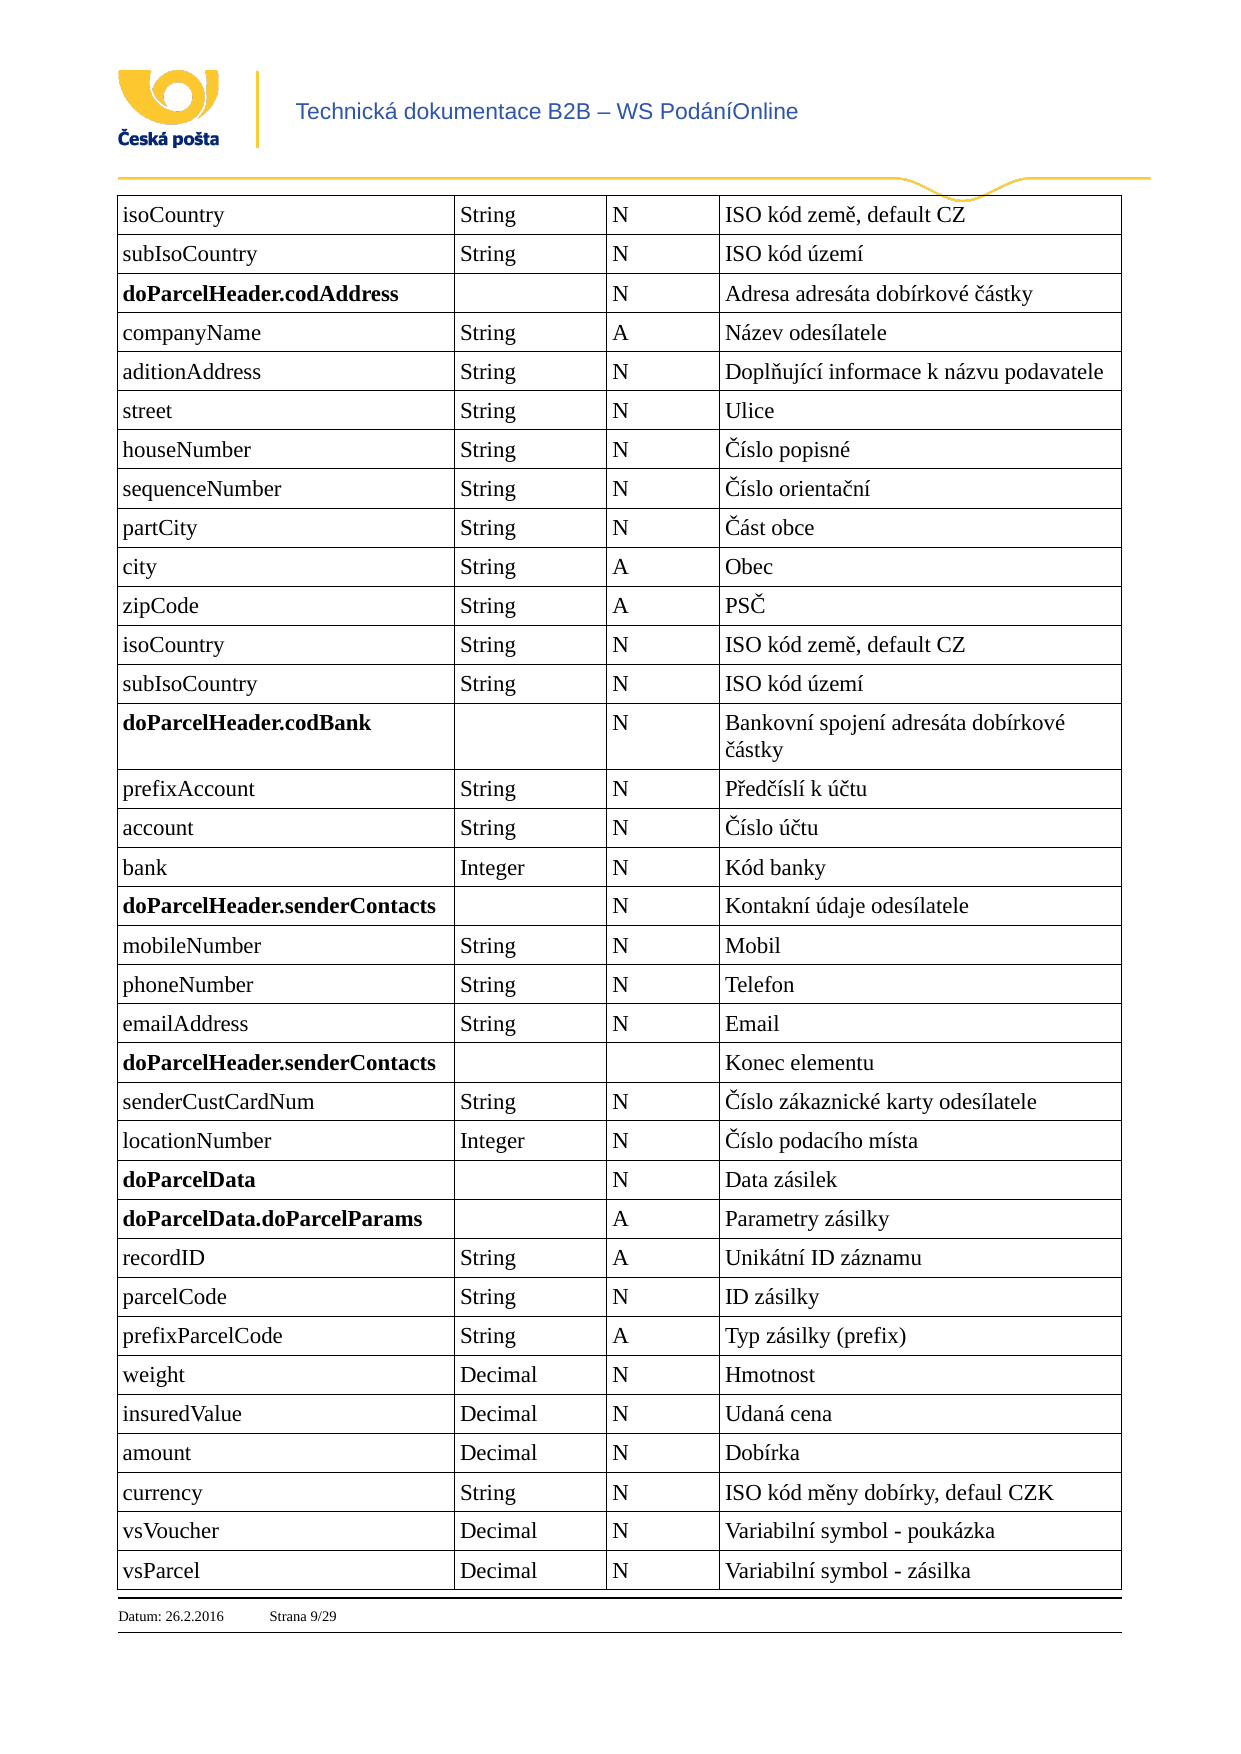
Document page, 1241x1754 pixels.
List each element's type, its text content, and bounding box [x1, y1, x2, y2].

table_cell A [607, 313, 719, 351]
table_cell [455, 1161, 606, 1198]
table_cell Doplňující informace k názvu podavatele [720, 352, 1121, 390]
table_cell Data zásilek [720, 1161, 1121, 1198]
table_cell houseNumber [118, 430, 454, 468]
table_cell ISO kód území [720, 665, 1121, 703]
table_cell Číslo podacího místa [720, 1121, 1121, 1159]
table_cell ISO kód země, default CZ [720, 626, 1121, 664]
table_cell N [607, 196, 719, 234]
table_cell N [607, 626, 719, 664]
table_cell vsParcel [118, 1551, 454, 1589]
table_cell N [607, 1004, 719, 1042]
table_cell N [607, 1473, 719, 1511]
table_cell String [455, 548, 606, 586]
table_cell subIsoCountry [118, 665, 454, 703]
table_cell N [607, 469, 719, 507]
table_cell phoneNumber [118, 965, 454, 1003]
table_cell String [455, 665, 606, 703]
table_cell N [607, 1395, 719, 1433]
table_cell ISO kód území [720, 235, 1121, 273]
table_cell Telefon [720, 965, 1121, 1003]
table_cell String [455, 1473, 606, 1511]
table_cell amount [118, 1434, 454, 1472]
table_cell String [455, 391, 606, 429]
picture [118, 70, 219, 148]
table_cell N [607, 665, 719, 703]
table_cell Integer [455, 848, 606, 886]
table_cell doParcelHeader.codBank [118, 704, 454, 769]
table_cell [455, 887, 606, 925]
table_cell Číslo orientační [720, 469, 1121, 507]
table_cell Kód banky [720, 848, 1121, 886]
table_cell insuredValue [118, 1395, 454, 1433]
table_cell Decimal [455, 1356, 606, 1394]
table_cell N [607, 965, 719, 1003]
table_cell String [455, 965, 606, 1003]
table_cell N [607, 1356, 719, 1394]
table_cell [455, 1200, 606, 1238]
table_cell Dobírka [720, 1434, 1121, 1472]
table_cell companyName [118, 313, 454, 351]
table_cell prefixParcelCode [118, 1317, 454, 1355]
table_cell String [455, 770, 606, 808]
table_cell String [455, 509, 606, 546]
table_cell N [607, 1551, 719, 1589]
table_cell [607, 1043, 719, 1081]
table_cell locationNumber [118, 1121, 454, 1159]
table_cell String [455, 352, 606, 390]
table_cell N [607, 235, 719, 273]
table_cell Udaná cena [720, 1395, 1121, 1433]
table_cell String [455, 926, 606, 964]
picture [118, 177, 1151, 202]
table_cell A [607, 1239, 719, 1277]
table_cell N [607, 1512, 719, 1550]
table_cell Decimal [455, 1395, 606, 1433]
table_cell Variabilní symbol - zásilka [720, 1551, 1121, 1589]
table_cell Mobil [720, 926, 1121, 964]
table_cell doParcelHeader.senderContacts [118, 1043, 454, 1081]
table_cell String [455, 196, 606, 234]
table_cell senderCustCardNum [118, 1083, 454, 1120]
table_cell Decimal [455, 1551, 606, 1589]
table_cell emailAddress [118, 1004, 454, 1042]
table_cell N [607, 704, 719, 769]
table_cell Hmotnost [720, 1356, 1121, 1394]
table_cell Parametry zásilky [720, 1200, 1121, 1238]
table_cell A [607, 1200, 719, 1238]
table_cell street [118, 391, 454, 429]
table_cell N [607, 1278, 719, 1316]
table_cell recordID [118, 1239, 454, 1277]
table_cell Část obce [720, 509, 1121, 546]
table_cell zipCode [118, 587, 454, 624]
table_cell [455, 1043, 606, 1081]
table_cell prefixAccount [118, 770, 454, 808]
table_cell N [607, 887, 719, 925]
table_cell N [607, 848, 719, 886]
table_cell vsVoucher [118, 1512, 454, 1550]
table_cell account [118, 809, 454, 847]
table_cell currency [118, 1473, 454, 1511]
table_cell bank [118, 848, 454, 886]
table_cell String [455, 626, 606, 664]
table_cell Číslo účtu [720, 809, 1121, 847]
table_cell String [455, 469, 606, 507]
table_cell String [455, 809, 606, 847]
table_cell ISO kód země, default CZ [720, 196, 1121, 234]
table_cell Číslo zákaznické karty odesílatele [720, 1083, 1121, 1120]
table_cell N [607, 1121, 719, 1159]
table_cell [455, 274, 606, 312]
table_cell String [455, 1317, 606, 1355]
table_cell N [607, 1434, 719, 1472]
table_cell Integer [455, 1121, 606, 1159]
table_cell [455, 704, 606, 769]
table_cell Unikátní ID záznamu [720, 1239, 1121, 1277]
table_cell Typ zásilky (prefix) [720, 1317, 1121, 1355]
table_cell doParcelData [118, 1161, 454, 1198]
table_cell N [607, 770, 719, 808]
table_cell A [607, 548, 719, 586]
table_cell String [455, 1004, 606, 1042]
table_cell String [455, 235, 606, 273]
table_cell Kontakní údaje odesílatele [720, 887, 1121, 925]
table_cell A [607, 587, 719, 624]
table_cell Obec [720, 548, 1121, 586]
table_cell Decimal [455, 1434, 606, 1472]
table_cell Konec elementu [720, 1043, 1121, 1081]
table_cell doParcelHeader.senderContacts [118, 887, 454, 925]
table_cell isoCountry [118, 196, 454, 234]
table_cell sequenceNumber [118, 469, 454, 507]
table_cell Email [720, 1004, 1121, 1042]
table_cell Variabilní symbol - poukázka [720, 1512, 1121, 1550]
table_cell A [607, 1317, 719, 1355]
table_cell partCity [118, 509, 454, 546]
table_cell mobileNumber [118, 926, 454, 964]
table_cell N [607, 391, 719, 429]
table_cell String [455, 1083, 606, 1120]
table_cell ID zásilky [720, 1278, 1121, 1316]
table_cell Předčíslí k účtu [720, 770, 1121, 808]
table_cell N [607, 1083, 719, 1120]
table_cell parcelCode [118, 1278, 454, 1316]
table_cell N [607, 1161, 719, 1198]
table_cell PSČ [720, 587, 1121, 624]
table_cell String [455, 430, 606, 468]
table_cell N [607, 809, 719, 847]
table_cell aditionAddress [118, 352, 454, 390]
table_cell isoCountry [118, 626, 454, 664]
table_cell weight [118, 1356, 454, 1394]
table_cell String [455, 1239, 606, 1277]
table_cell N [607, 352, 719, 390]
table_cell Číslo popisné [720, 430, 1121, 468]
table_cell Adresa adresáta dobírkové částky [720, 274, 1121, 312]
table_cell String [455, 313, 606, 351]
table_cell N [607, 926, 719, 964]
picture [255, 71, 261, 148]
table_cell String [455, 587, 606, 624]
table_cell doParcelHeader.codAddress [118, 274, 454, 312]
table_cell Bankovní spojení adresáta dobírkové částky [720, 704, 1121, 769]
table_cell Decimal [455, 1512, 606, 1550]
table_cell subIsoCountry [118, 235, 454, 273]
table_cell Název odesílatele [720, 313, 1121, 351]
table_cell Ulice [720, 391, 1121, 429]
table_cell doParcelData.doParcelParams [118, 1200, 454, 1238]
table_cell N [607, 274, 719, 312]
table_cell N [607, 430, 719, 468]
table_cell String [455, 1278, 606, 1316]
table_cell N [607, 509, 719, 546]
table_cell ISO kód měny dobírky, defaul CZK [720, 1473, 1121, 1511]
table_cell city [118, 548, 454, 586]
